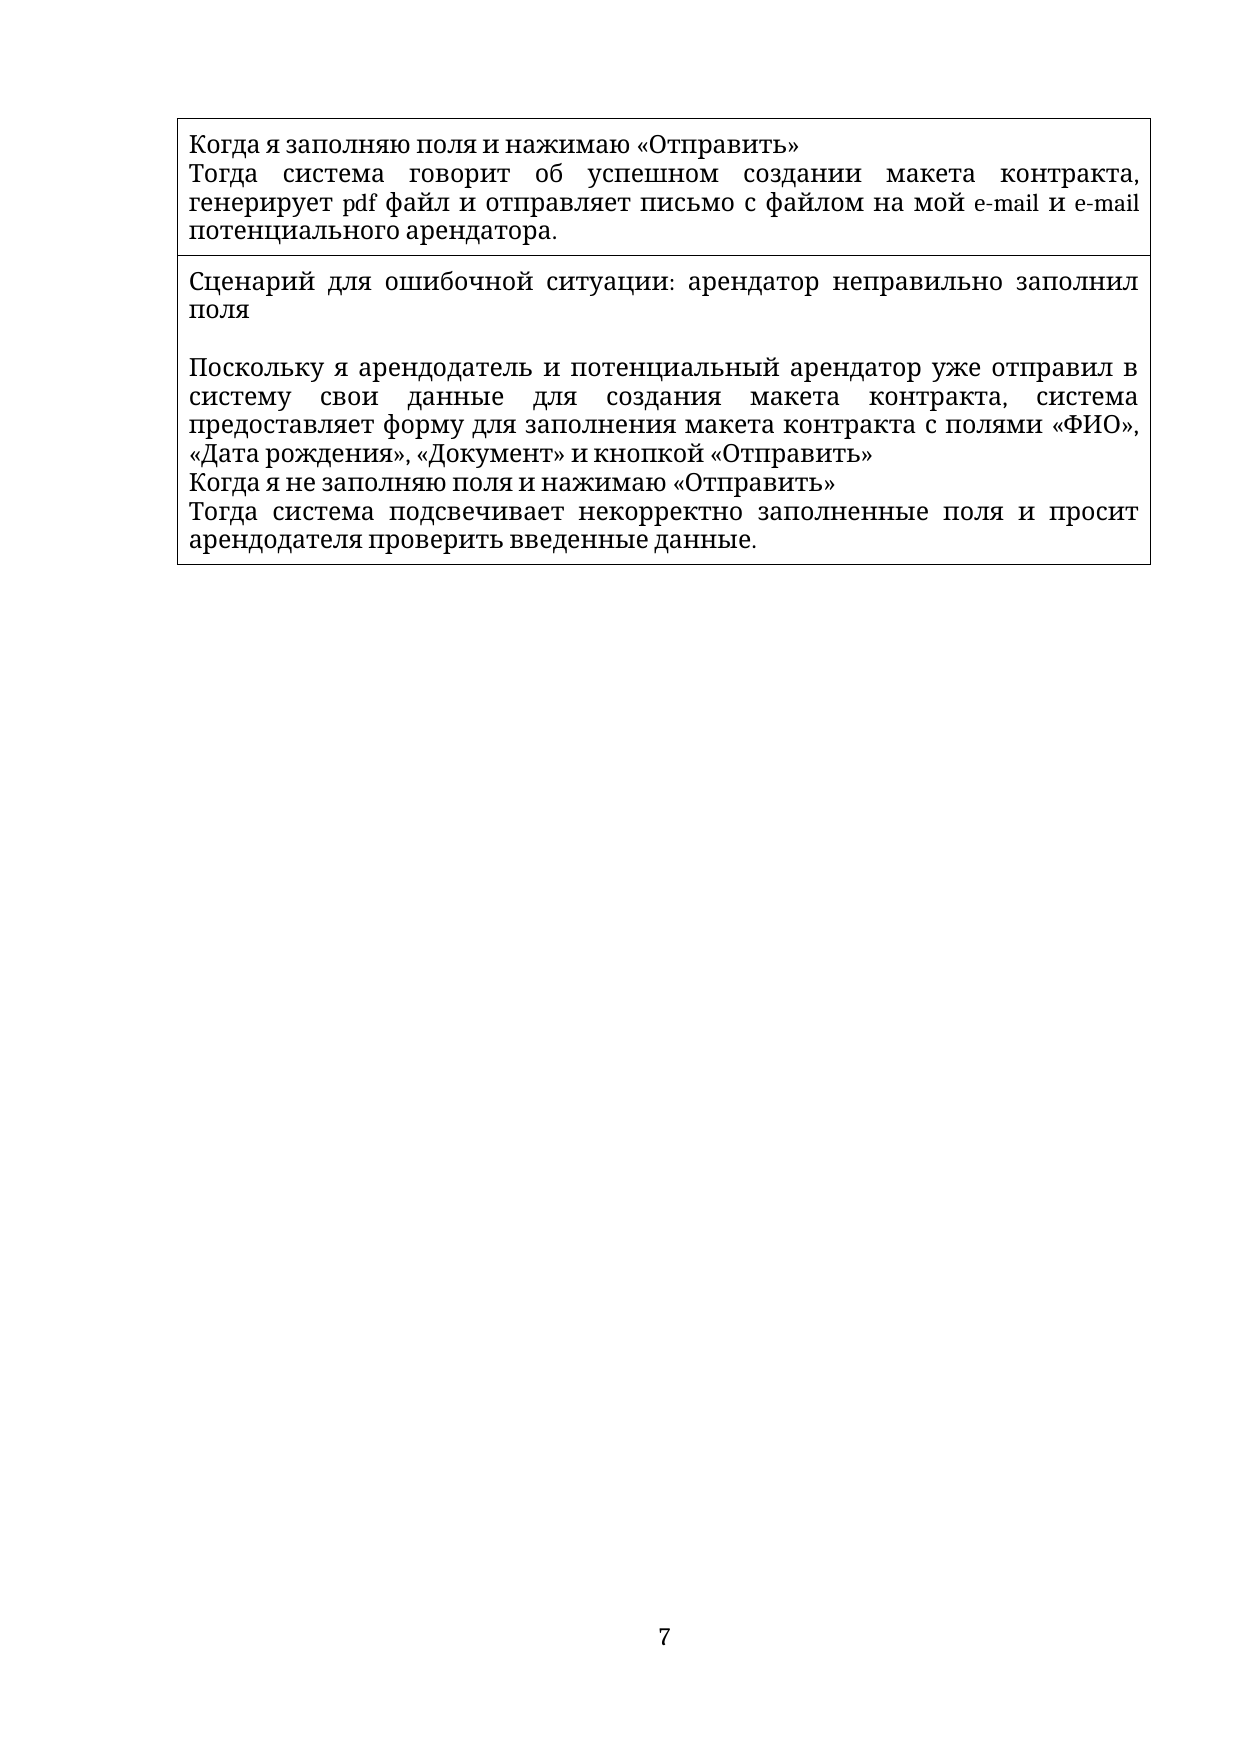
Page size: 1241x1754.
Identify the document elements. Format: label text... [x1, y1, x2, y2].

table_cell Сценарий для ошибочной ситуации: арендатор неправильно заполнил поля Поскольку я арендодатель и потенциальный арендатор уже отправил в систему свои данные для создания макета контракта, система предоставляет форму для заполнения макета контракта с полями «ФИО», «Дата рождения», «Документ» и кнопкой «Отправить» Когда я не заполняю поля и нажимаю «Отправить» Тогда система подсвечивает некорректно заполненные поля и просит арендодателя проверить введенные данные. [178, 256, 1150, 564]
table_cell Когда я заполняю поля и нажимаю «Отправить» Тогда система говорит об успешном создании макета контракта, генерирует pdf файл и отправляет письмо с файлом на мой e-mail и e-mail потенциального арендатора. [178, 119, 1150, 255]
